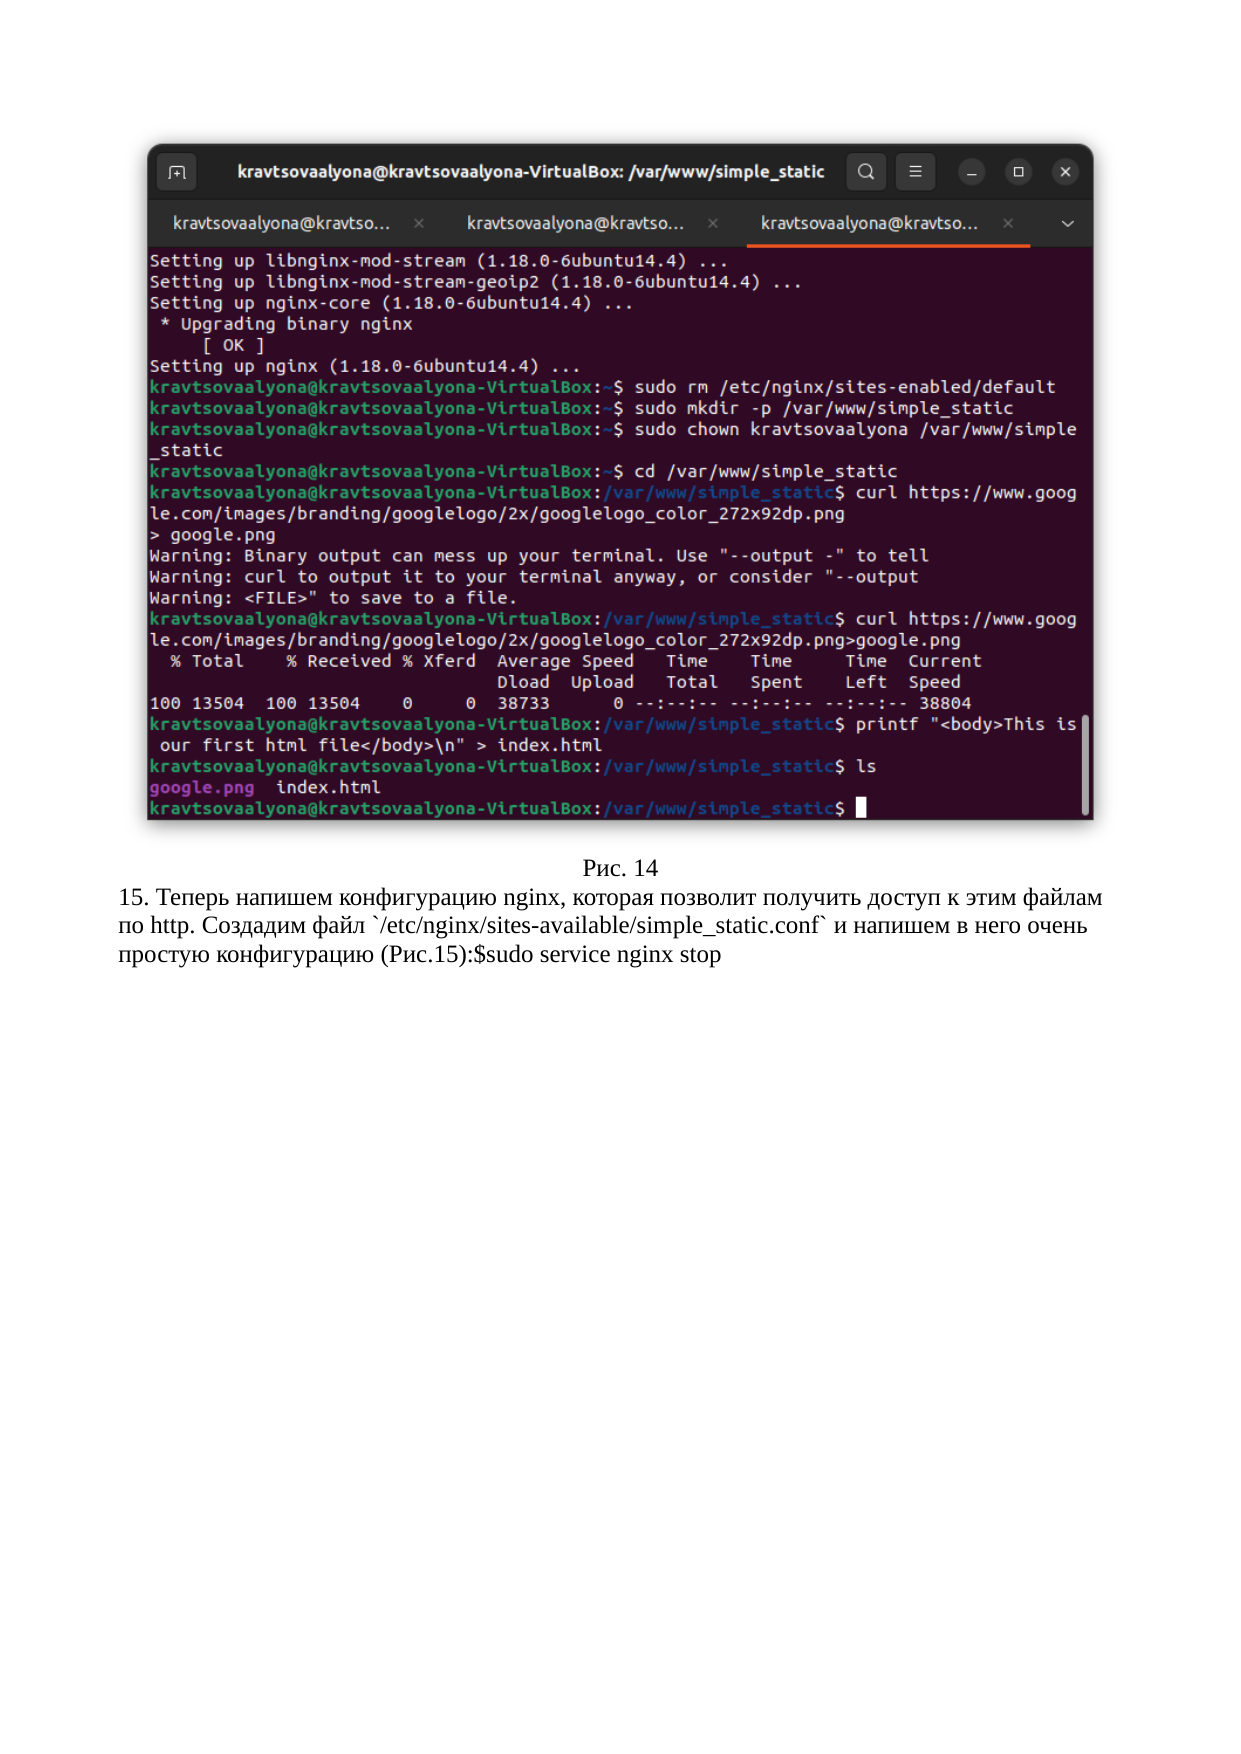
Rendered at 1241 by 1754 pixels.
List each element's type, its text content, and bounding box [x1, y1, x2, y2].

text 15. Теперь напишем конфигурацию nginx, которая позволит получить доступ к этим файлам [118, 882, 1122, 910]
picture [118, 118, 1123, 853]
text простую конфигурацию (Рис.15):$sudo service nginx stop [118, 939, 1122, 968]
text по http. Создадим файл `/etc/nginx/sites-available/simple_static.conf` и напишем в него очень [118, 910, 1122, 939]
text Рис. 14 [118, 853, 1122, 882]
